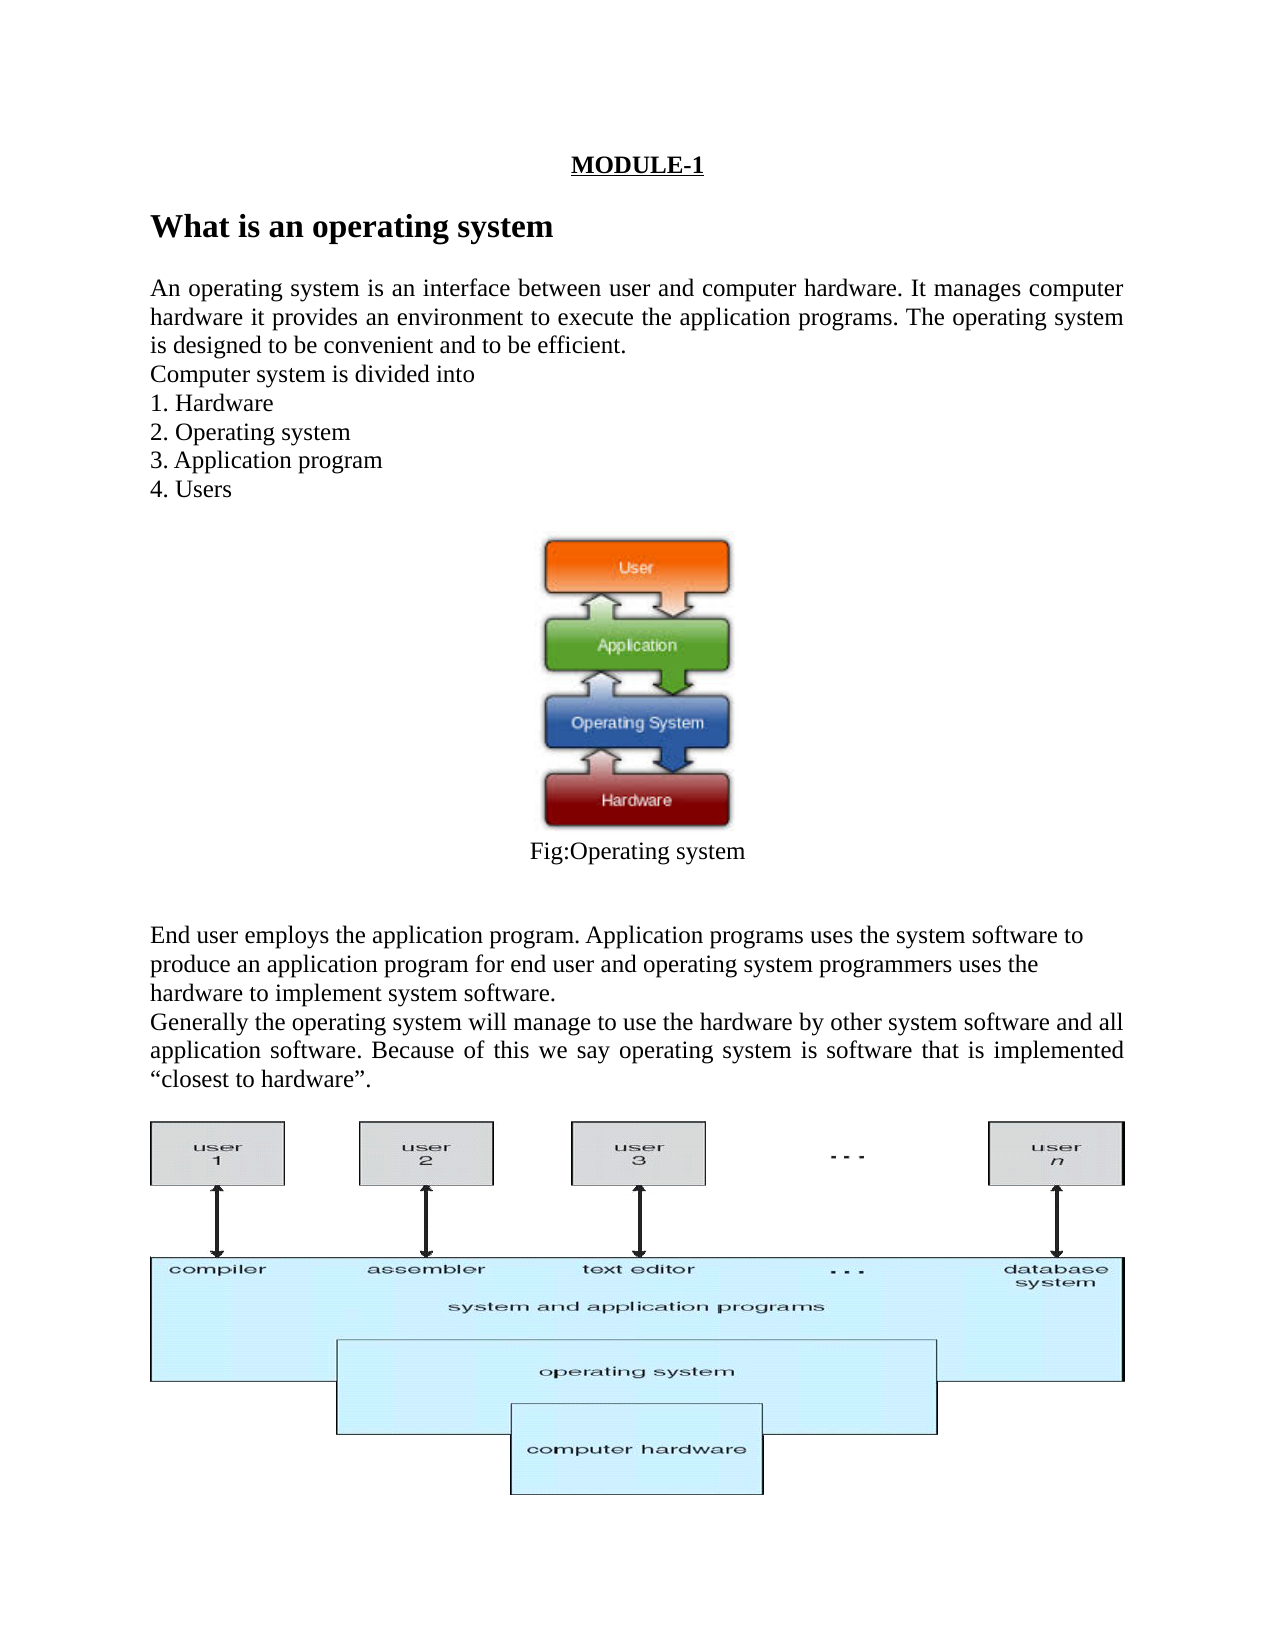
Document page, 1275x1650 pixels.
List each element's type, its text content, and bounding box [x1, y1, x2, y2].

text Fig:Operating system [150, 836, 1125, 864]
text Computer system is divided into [150, 359, 1125, 388]
text 1. Hardware [150, 388, 1125, 417]
text 2. Operating system [150, 417, 1125, 446]
text End user employs the application program. Application programs uses the system software to produce an application program for end user and operating system programmers uses the hardware to implement system software. [150, 921, 1125, 1007]
text MODULE-1 [150, 150, 1125, 179]
text An operating system is an interface between user and computer hardware. It manages computer hardware it provides an environment to execute the application programs. The operating system is designed to be convenient and to be efficient. [150, 273, 1125, 359]
text Generally the operating system will manage to use the hardware by other system software and all application software. Because of this we say operating system is software that is implemented “closest to hardware”. [150, 1007, 1125, 1093]
text 3. Application program [150, 446, 1125, 474]
text 4. Users [150, 474, 1125, 503]
text What is an operating system [150, 207, 1125, 245]
